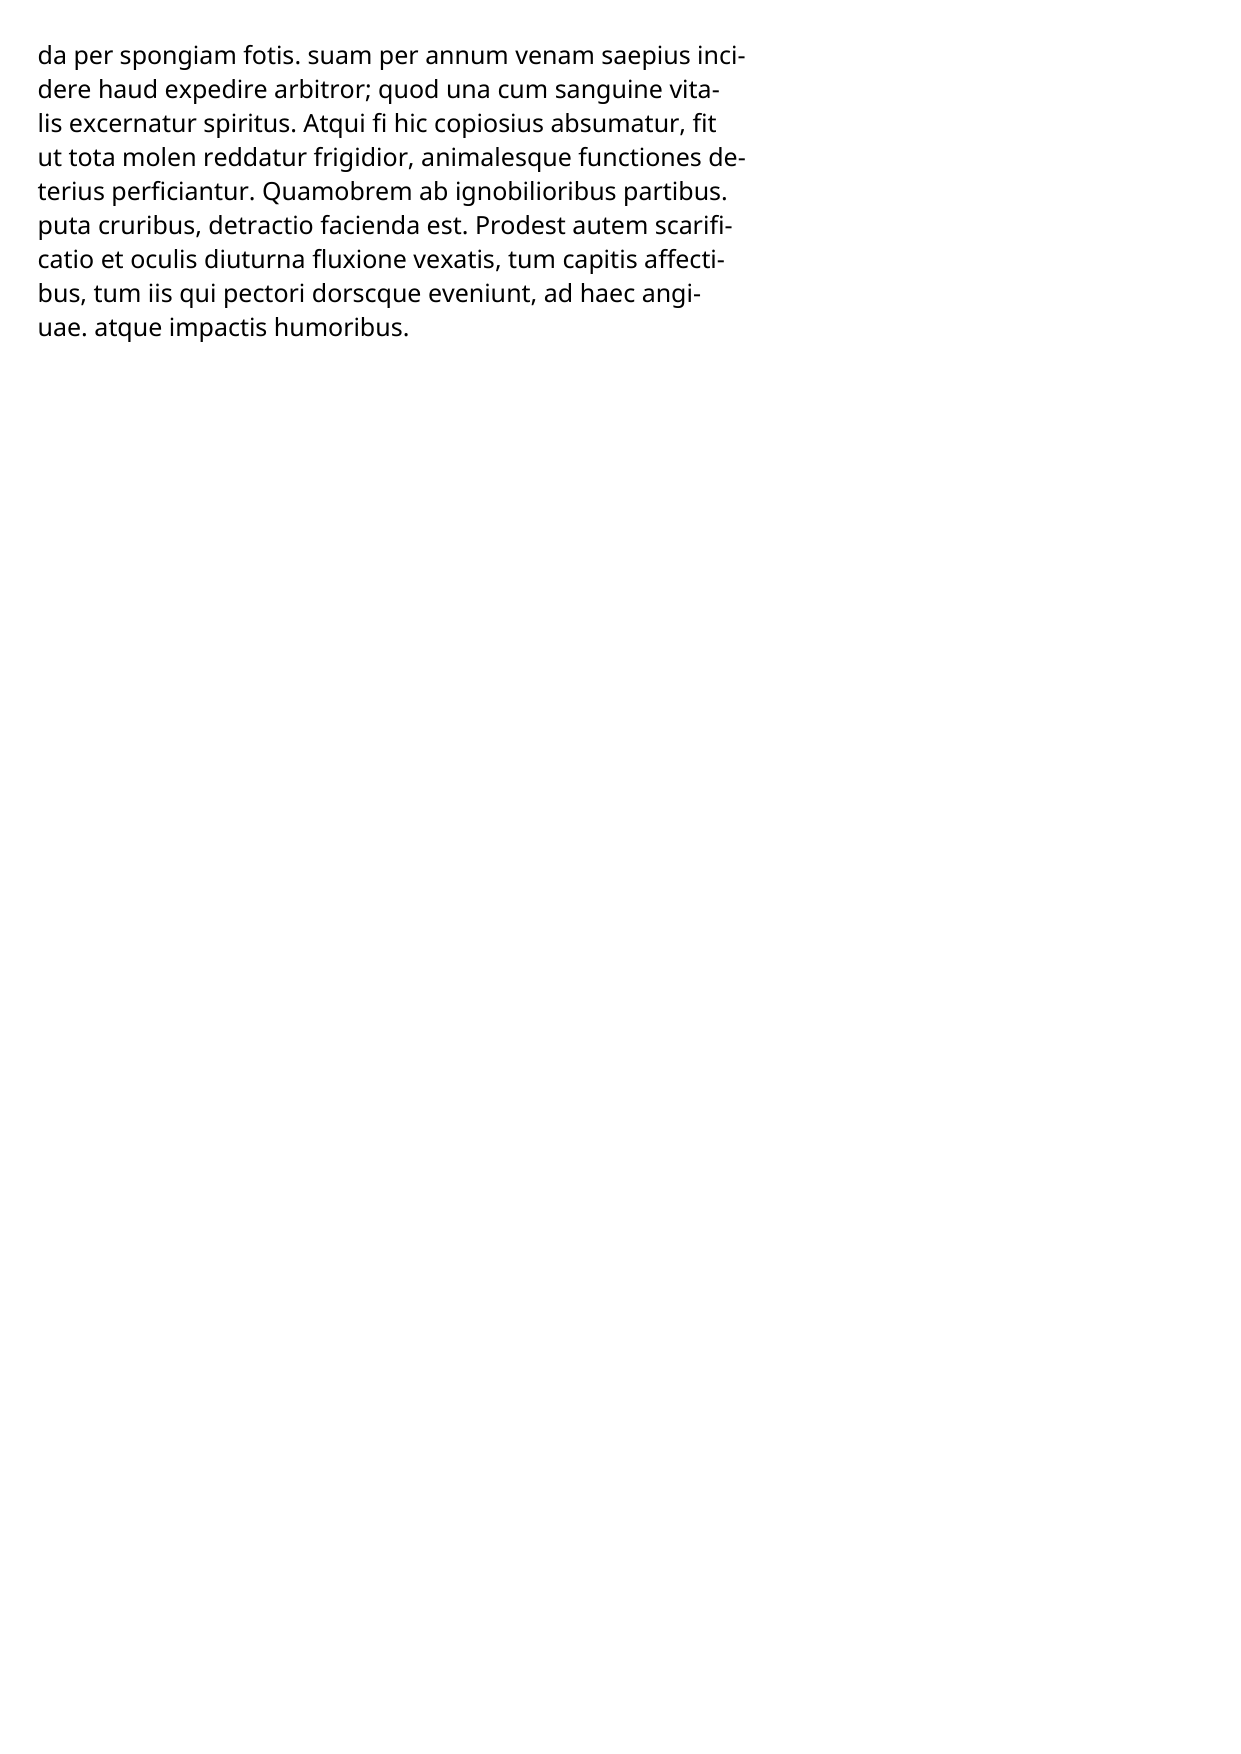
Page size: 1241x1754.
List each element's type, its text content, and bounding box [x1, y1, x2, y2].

text da per spongiam fotis. suam per annum venam saepius inci- dere haud expedire arbitror; quod una cum sanguine vita- lis excernatur spiritus. Atqui fi hic copiosius absumatur, fit ut tota molen reddatur frigidior, animalesque functiones de- terius perficiantur. Quamobrem ab ignobilioribus partibus. puta cruribus, detractio facienda est. Prodest autem scarifi- catio et oculis diuturna fluxione vexatis, tum capitis affecti- bus, tum iis qui pectori dorscque eveniunt, ad haec angi- uae. atque impactis humoribus. [37, 37, 1203, 344]
